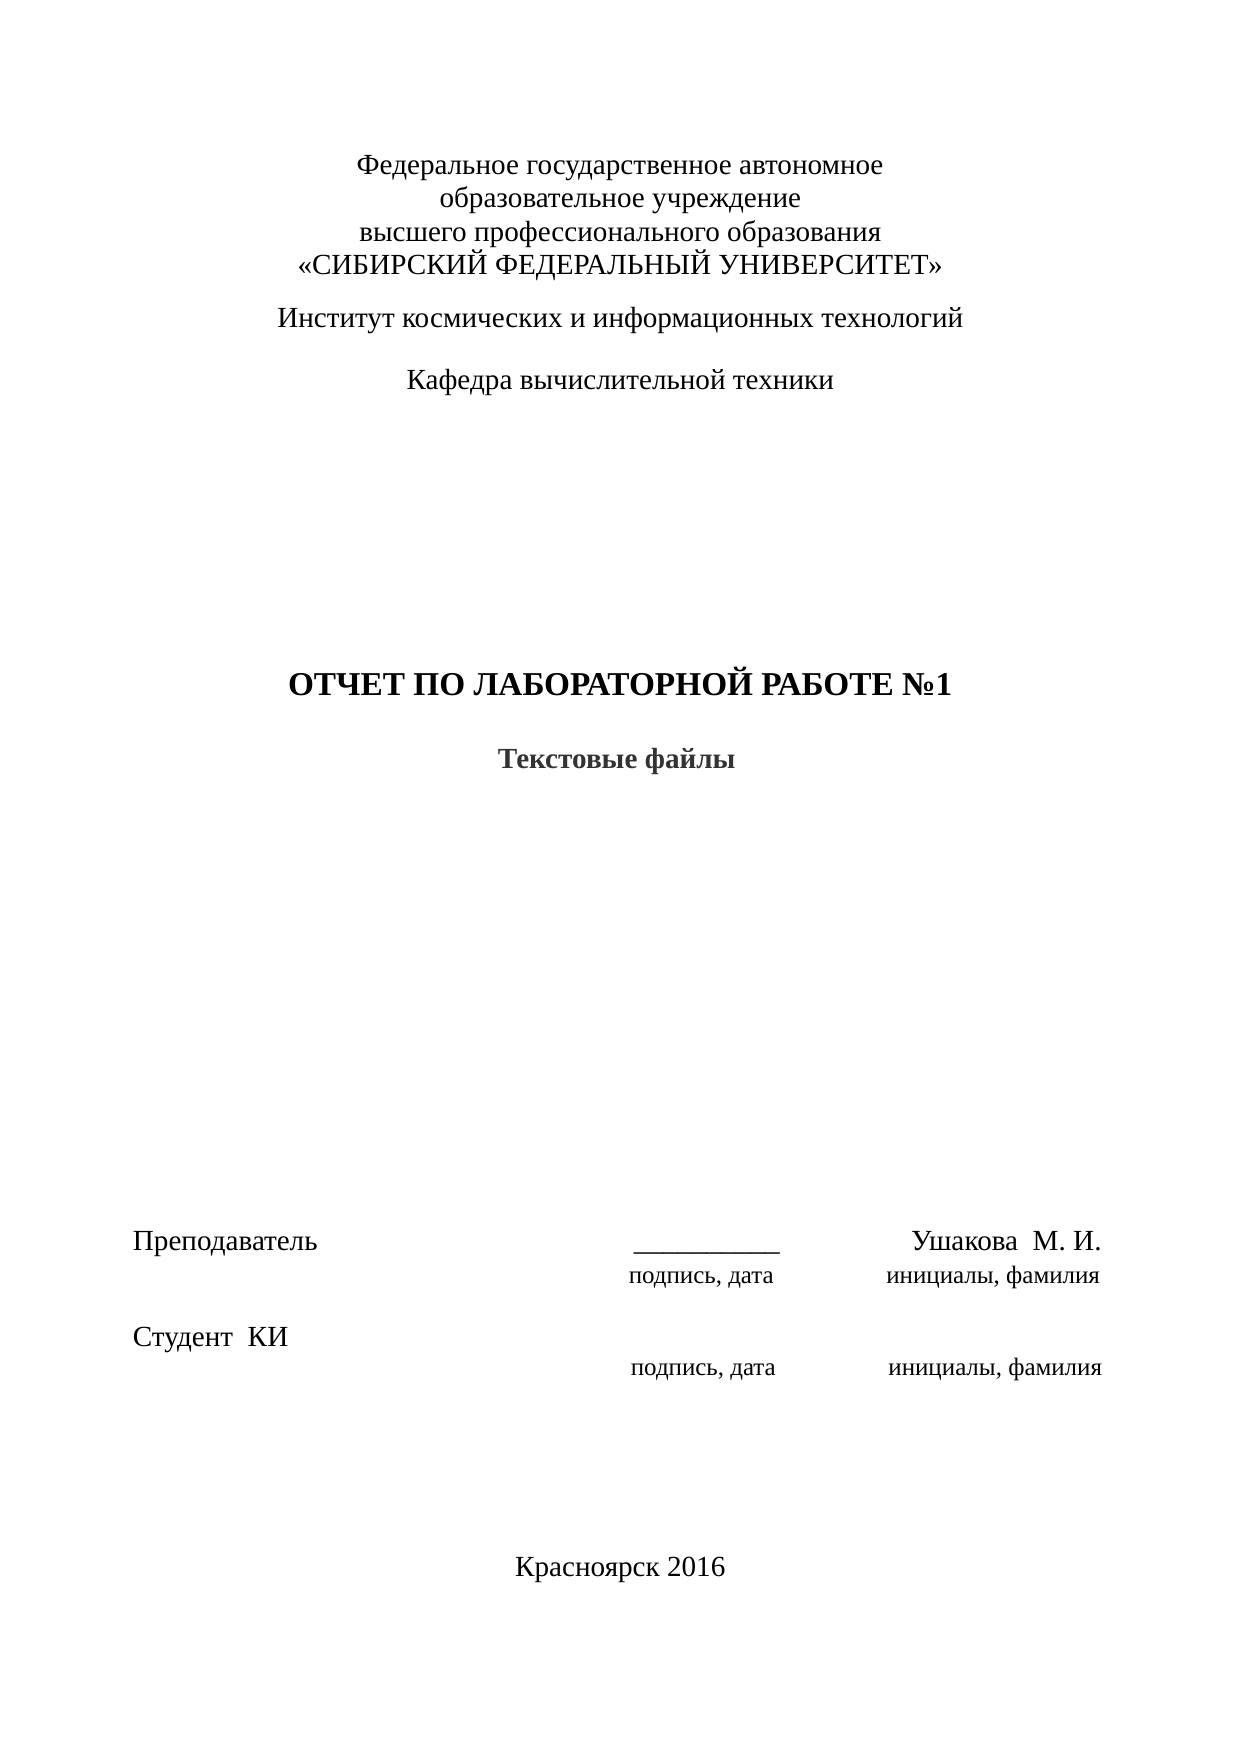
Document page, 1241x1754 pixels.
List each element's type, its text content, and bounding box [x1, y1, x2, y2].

text подпись, дата инициалы, фамилия [118, 1352, 1122, 1381]
text высшего профессионального образования [118, 214, 1122, 247]
text Кафедра вычислительной техники [118, 362, 1122, 396]
text подпись, дата инициалы, фамилия [118, 1257, 1122, 1290]
text Преподаватель __________ Ушакова М. И. [118, 1223, 1122, 1257]
text «СИБИРСКИЙ ФЕДЕРАЛЬНЫЙ УНИВЕРСИТЕТ» [118, 247, 1122, 281]
text ОТЧЕТ ПО ЛАБОРАТОРНОЙ РАБОТЕ №1 [118, 664, 1122, 703]
text Красноярск 2016 [118, 1549, 1122, 1582]
text Федеральное государственное автономное [118, 147, 1122, 180]
text Текстовые файлы [118, 741, 1122, 774]
text образовательное учреждение [118, 180, 1122, 214]
text Институт космических и информационных технологий [118, 300, 1122, 334]
text Студент КИ [118, 1319, 1122, 1352]
